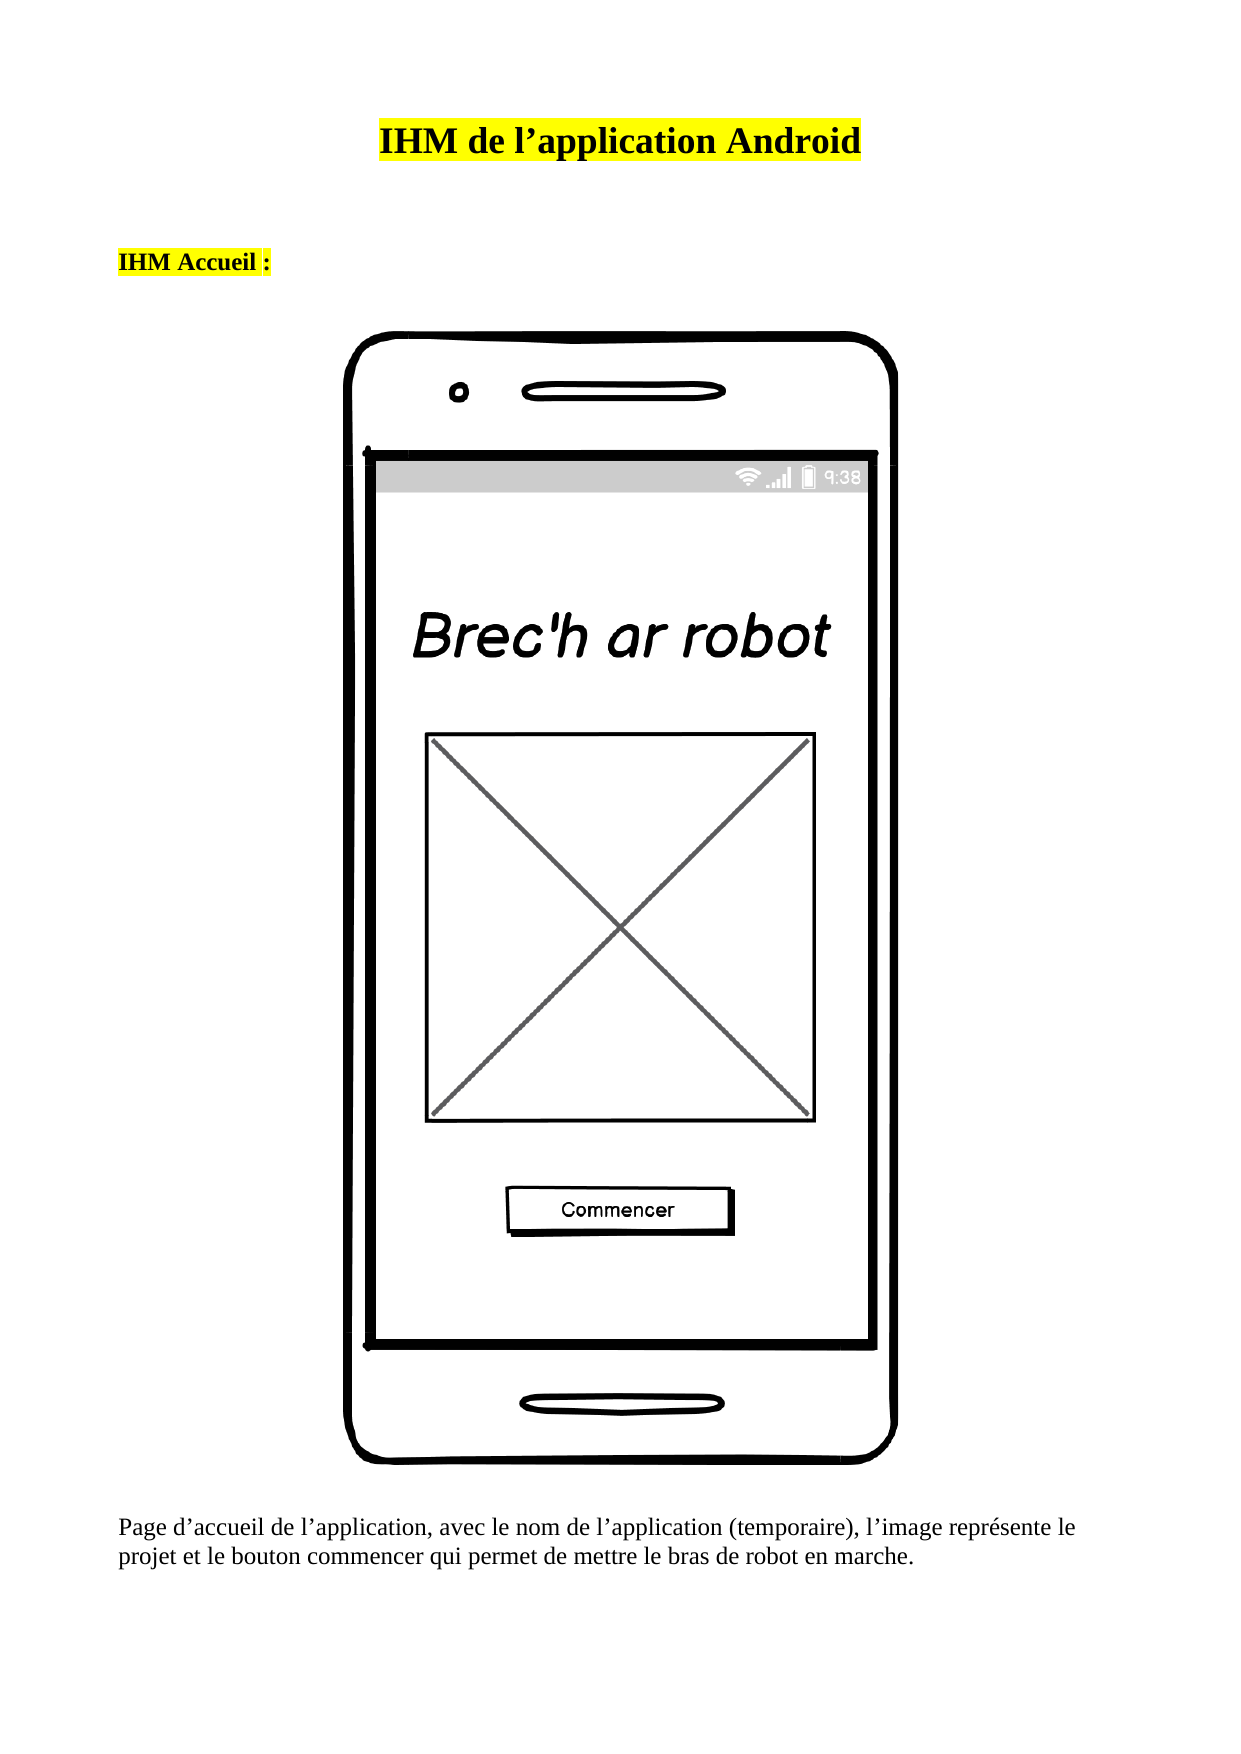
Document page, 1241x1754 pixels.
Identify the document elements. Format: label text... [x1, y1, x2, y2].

text Page d’accueil de l’application, avec le nom de l’application (temporaire), l’image représente le projet et le bouton commencer qui permet de mettre le bras de robot en marche. [118, 1512, 1122, 1570]
text IHM de l’application Android [118, 118, 1122, 161]
picture [342, 331, 899, 1465]
text IHM Accueil : [118, 247, 1122, 276]
